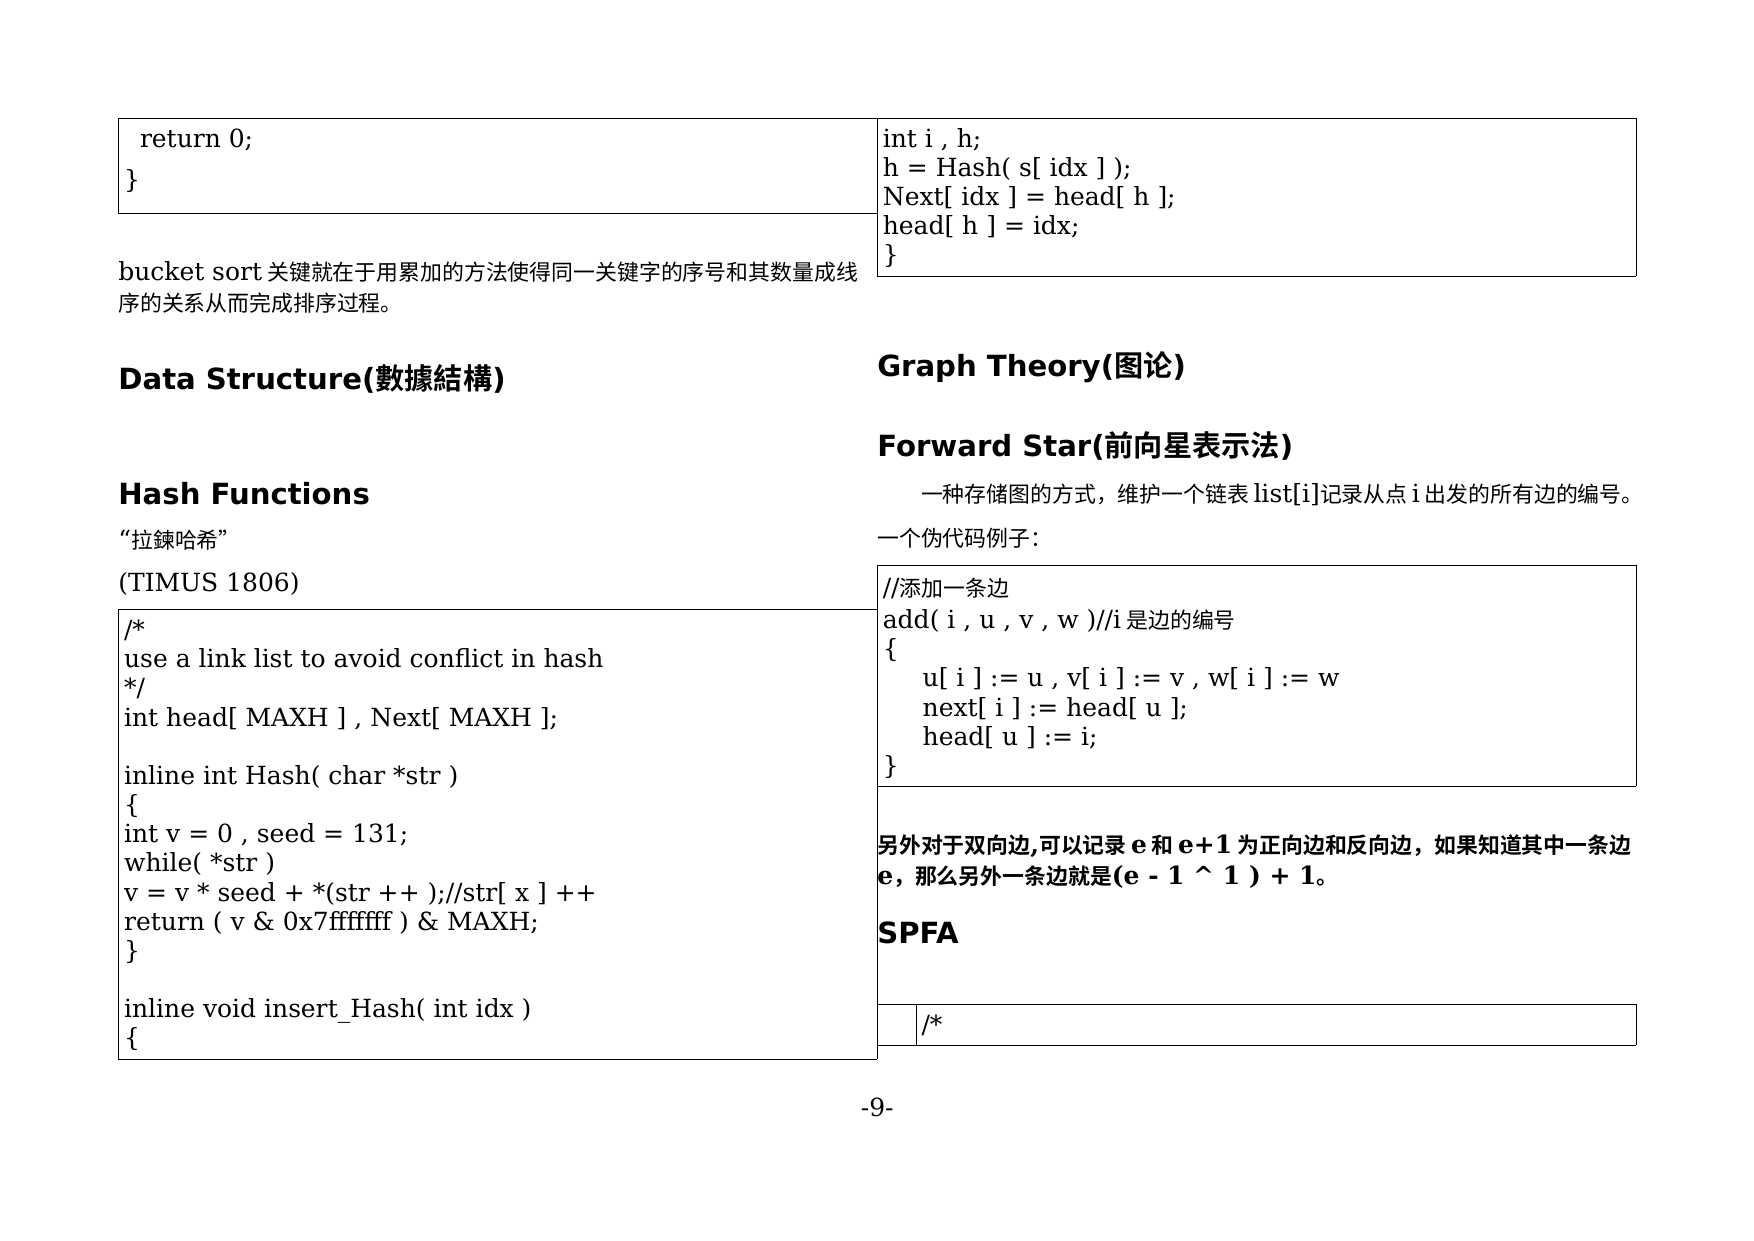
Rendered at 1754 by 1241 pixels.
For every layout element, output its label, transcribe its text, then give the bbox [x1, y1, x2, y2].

text 一个伪代码例子： [877, 521, 1636, 553]
subtitle Forward Star(前向星表示法) [877, 422, 1636, 464]
subtitle Hash Functions [118, 477, 877, 511]
text “拉鍊哈希” [118, 523, 877, 555]
text (TIMUS 1806) [118, 568, 877, 597]
table_header [878, 1005, 916, 1045]
text 另外对于双向边,可以记录e和e+1为正向边和反向边，如果知道其中一条边e，那么另外一条边就是(e - 1 ^ 1 ) + 1。 [878, 828, 1636, 891]
table_header return 0; } [119, 119, 877, 213]
table_header int i , h; h = Hash( s[ idx ] ); Next[ idx ] = head[ h ]; head[ h ] = idx; } [878, 119, 1636, 276]
text 一种存储图的方式，维护一个链表list[i]记录从点i出发的所有边的编号。 [877, 477, 1636, 508]
table_header /* use a link list to avoid conflict in hash */ int head[ MAXH ] , Next[ MAXH ]; inline int Hash( char *str ) { int v = 0 , seed = 131; while( *str ) v = v * seed + *(str ++ );//str[ x ] ++ return ( v & 0x7fffffff ) & MAXH; } inline void insert_Hash( int idx ) { [119, 610, 877, 1058]
subtitle Graph Theory(图论) [877, 342, 1636, 384]
table_header //添加一条边 add( i , u , v , w )//i是边的编号 { u[ i ] := u , v[ i ] := v , w[ i ] := w next[ i ] := head[ u ]; head[ u ] := i; } [878, 566, 1636, 786]
subtitle Data Structure(數據結構) [118, 356, 877, 398]
text bucket sort关键就在于用累加的方法使得同一关键字的序号和其数量成线序的关系从而完成排序过程。 [118, 255, 877, 318]
table_header /* [917, 1005, 1636, 1045]
subtitle SPFA [878, 916, 1636, 950]
